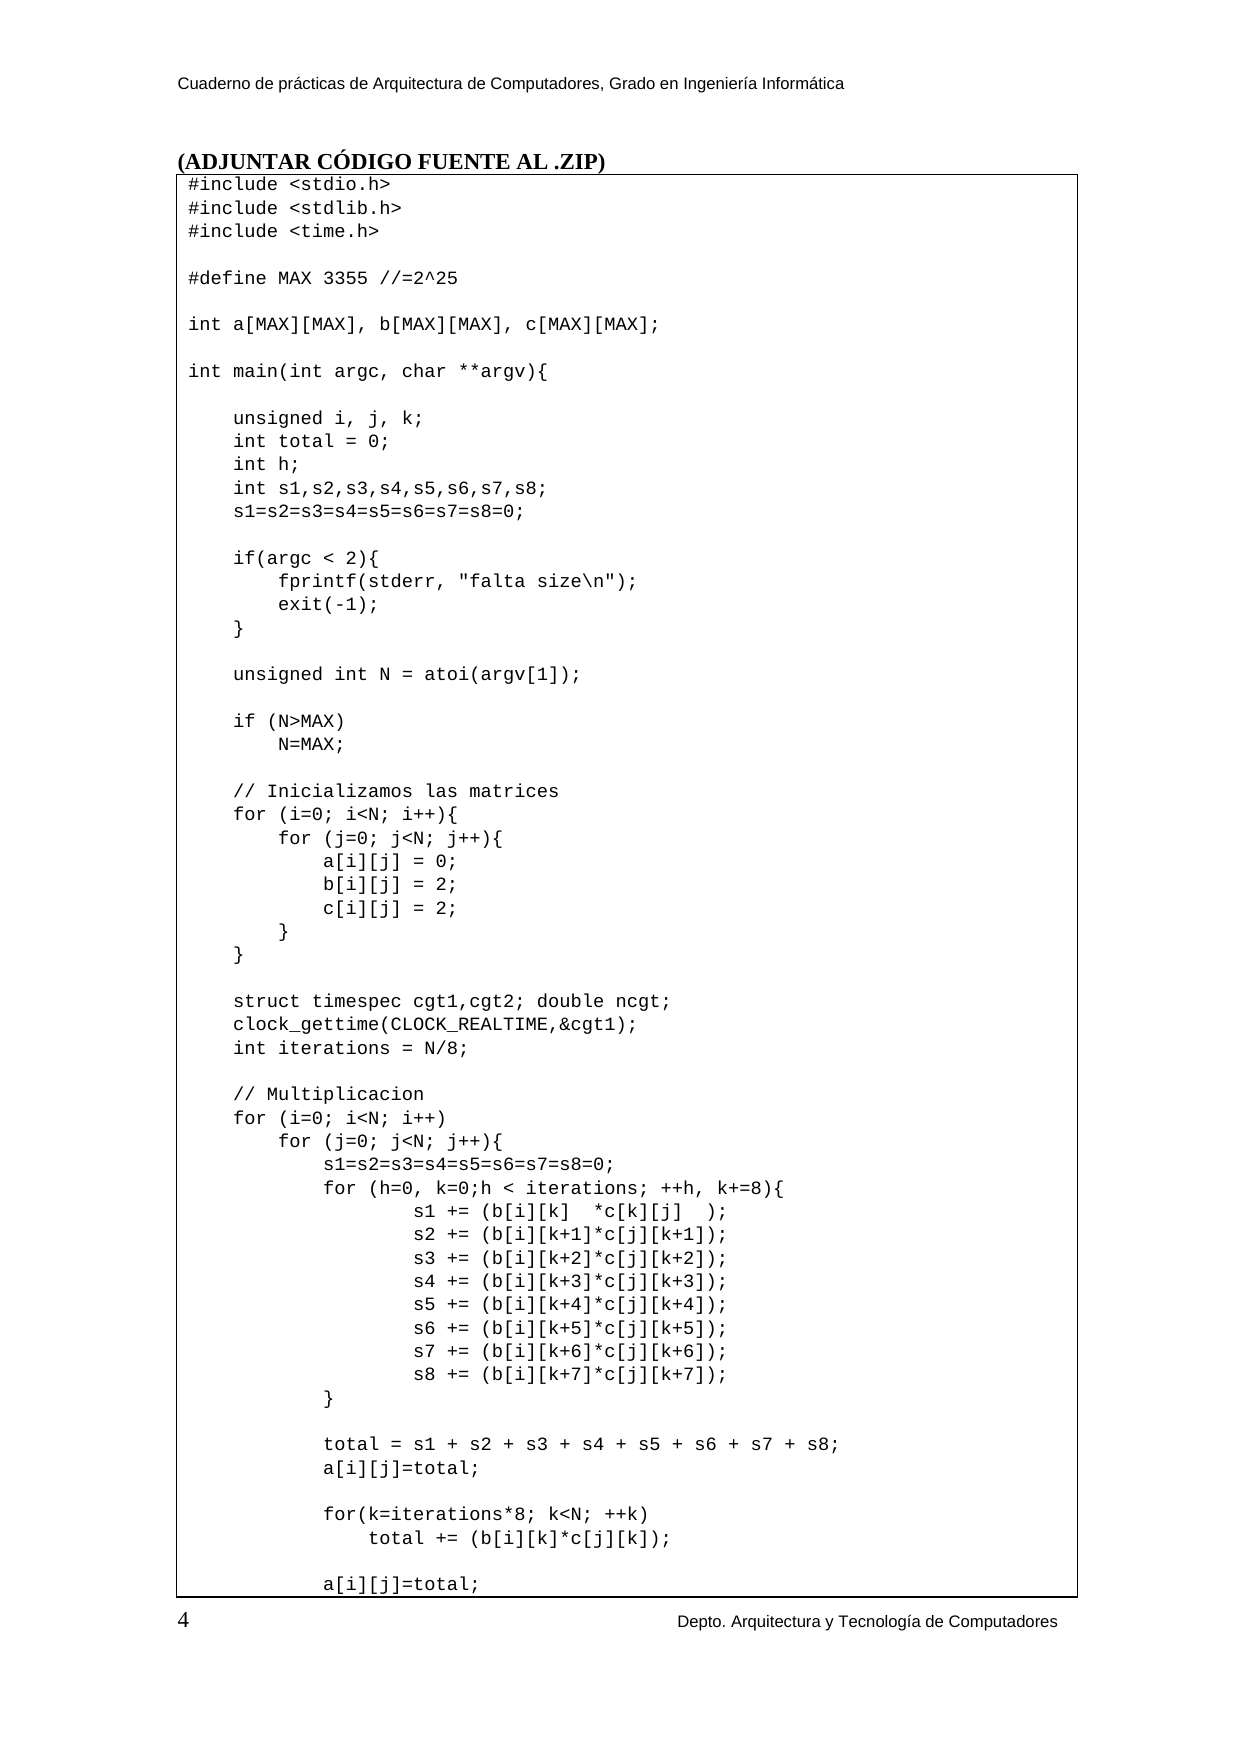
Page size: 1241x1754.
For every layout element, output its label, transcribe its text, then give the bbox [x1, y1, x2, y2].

table_header #include <stdio.h> #include <stdlib.h> #include <time.h> #define MAX 3355 //=2^25 int a[MAX][MAX], b[MAX][MAX], c[MAX][MAX]; int main(int argc, char **argv){ unsigned i, j, k; int total = 0; int h; int s1,s2,s3,s4,s5,s6,s7,s8; s1=s2=s3=s4=s5=s6=s7=s8=0; if(argc < 2){ fprintf(stderr, "falta size\n"); exit(-1); } unsigned int N = atoi(argv[1]); if (N>MAX) N=MAX; // Inicializamos las matrices for (i=0; i<N; i++){ for (j=0; j<N; j++){ a[i][j] = 0; b[i][j] = 2; c[i][j] = 2; } } struct timespec cgt1,cgt2; double ncgt; clock_gettime(CLOCK_REALTIME,&cgt1); int iterations = N/8; // Multiplicacion for (i=0; i<N; i++) for (j=0; j<N; j++){ s1=s2=s3=s4=s5=s6=s7=s8=0; for (h=0, k=0;h < iterations; ++h, k+=8){ s1 += (b[i][k] *c[k][j] ); s2 += (b[i][k+1]*c[j][k+1]); s3 += (b[i][k+2]*c[j][k+2]); s4 += (b[i][k+3]*c[j][k+3]); s5 += (b[i][k+4]*c[j][k+4]); s6 += (b[i][k+5]*c[j][k+5]); s7 += (b[i][k+6]*c[j][k+6]); s8 += (b[i][k+7]*c[j][k+7]); } total = s1 + s2 + s3 + s4 + s5 + s6 + s7 + s8; a[i][j]=total; for(k=iterations*8; k<N; ++k) total += (b[i][k]*c[j][k]); a[i][j]=total; [177, 175, 1077, 1596]
text (ADJUNTAR CÓDIGO FUENTE AL .ZIP) [177, 148, 1063, 174]
